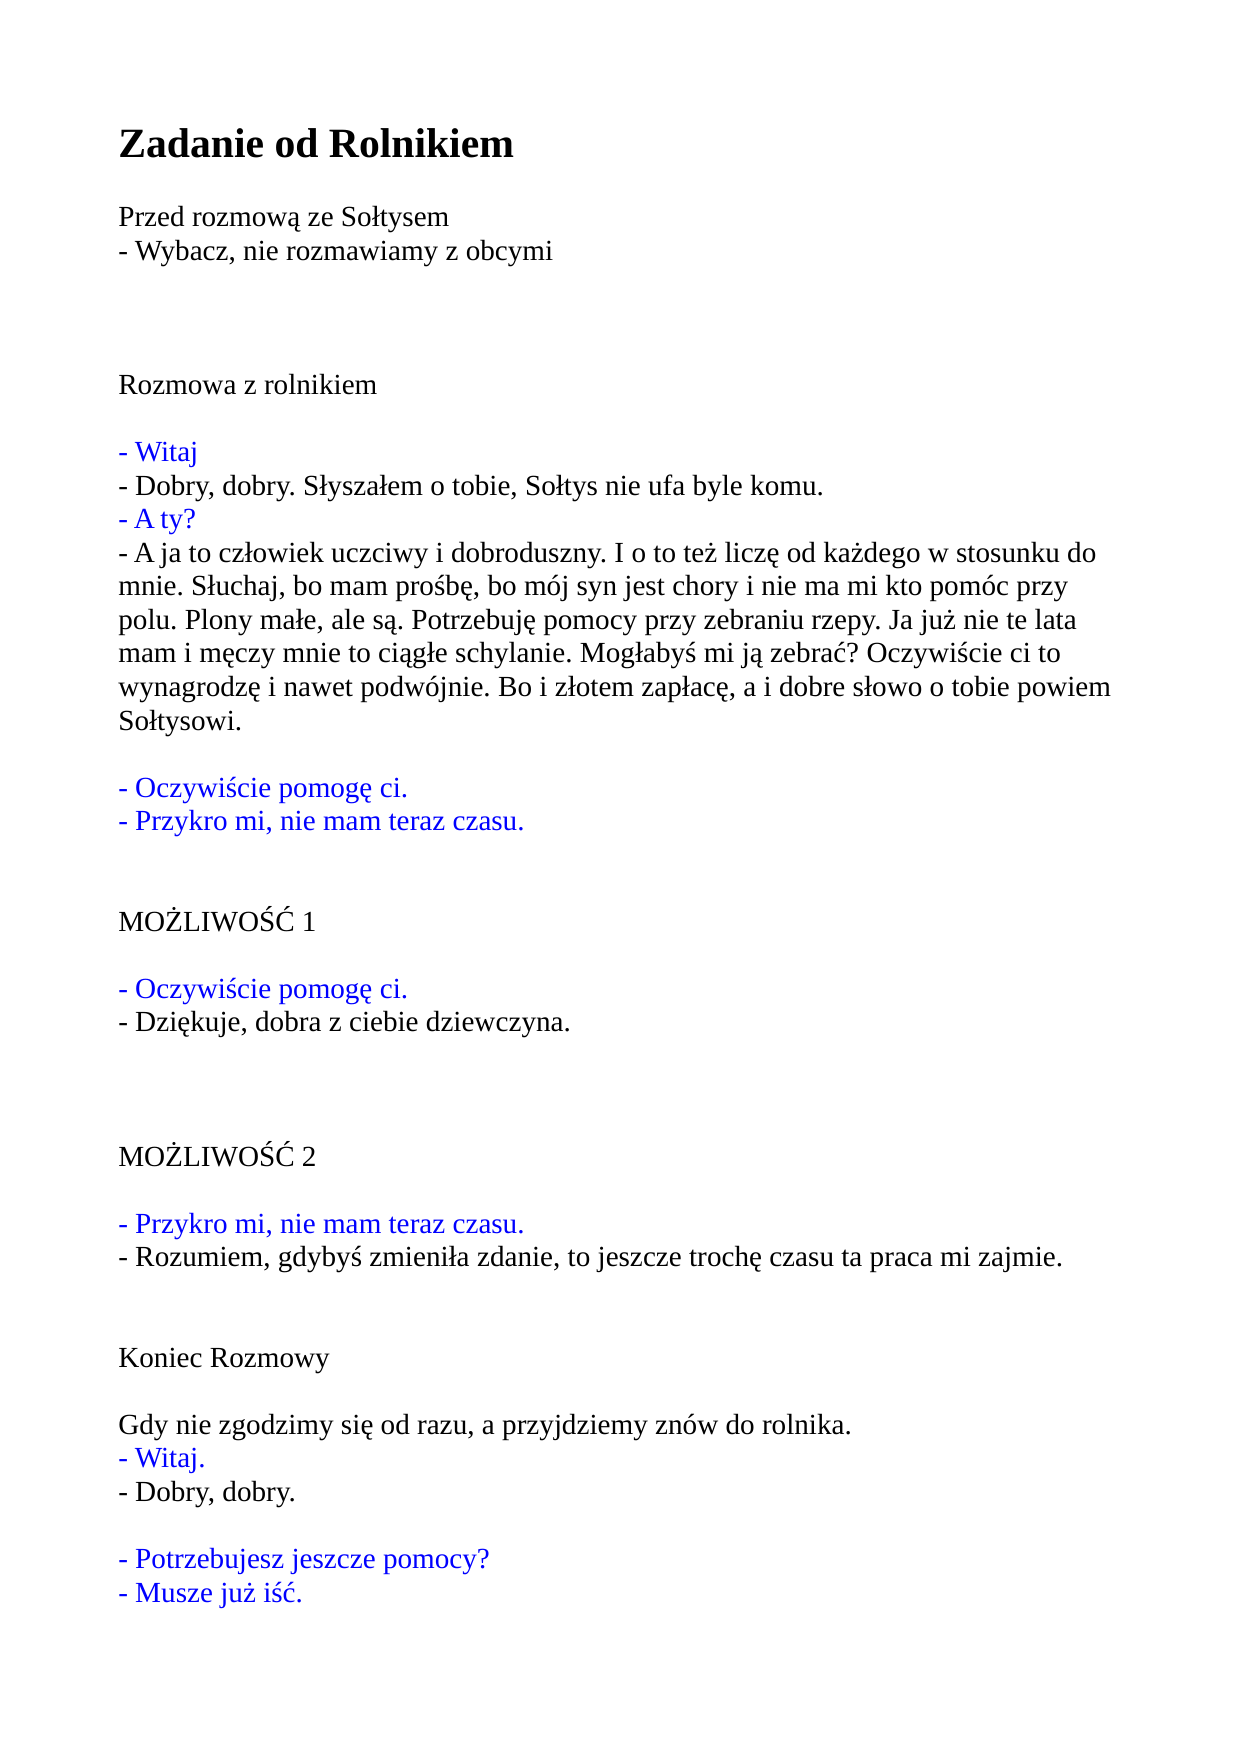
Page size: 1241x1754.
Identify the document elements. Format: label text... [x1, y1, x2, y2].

text - Oczywiście pomogę ci. [118, 770, 1122, 803]
text Gdy nie zgodzimy się od razu, a przyjdziemy znów do rolnika. [118, 1407, 1122, 1441]
text MOŻLIWOŚĆ 1 [118, 904, 1122, 937]
text Zadanie od Rolnikiem [118, 118, 1122, 166]
text Koniec Rozmowy [118, 1340, 1122, 1373]
text - Witaj. [118, 1441, 1122, 1474]
text - A ty? [118, 501, 1122, 535]
text - Witaj [118, 434, 1122, 468]
text - Przykro mi, nie mam teraz czasu. [118, 803, 1122, 837]
text MOŻLIWOŚĆ 2 [118, 1139, 1122, 1172]
text - Rozumiem, gdybyś zmieniła zdanie, to jeszcze trochę czasu ta praca mi zajmie. [118, 1239, 1122, 1273]
text Przed rozmową ze Sołtysem [118, 199, 1122, 233]
text - Dobry, dobry. Słyszałem o tobie, Sołtys nie ufa byle komu. [118, 468, 1122, 501]
text - Wybacz, nie rozmawiamy z obcymi [118, 233, 1122, 267]
text - Potrzebujesz jeszcze pomocy? [118, 1541, 1122, 1575]
text - Przykro mi, nie mam teraz czasu. [118, 1206, 1122, 1239]
text - Dziękuje, dobra z ciebie dziewczyna. [118, 1004, 1122, 1038]
text Rozmowa z rolnikiem [118, 367, 1122, 401]
text - Dobry, dobry. [118, 1474, 1122, 1508]
text - Musze już iść. [118, 1575, 1122, 1608]
text - Oczywiście pomogę ci. [118, 971, 1122, 1004]
text - A ja to człowiek uczciwy i dobroduszny. I o to też liczę od każdego w stosunku do mnie. Słuchaj, bo mam prośbę, bo mój syn jest chory i nie ma mi kto pomóc przy polu. Plony małe, ale są. Potrzebuję pomocy przy zebraniu rzepy. Ja już nie te lata mam i męczy mnie to ciągłe schylanie. Mogłabyś mi ją zebrać? Oczywiście ci to wynagrodzę i nawet podwójnie. Bo i złotem zapłacę, a i dobre słowo o tobie powiem Sołtysowi. [118, 535, 1122, 736]
